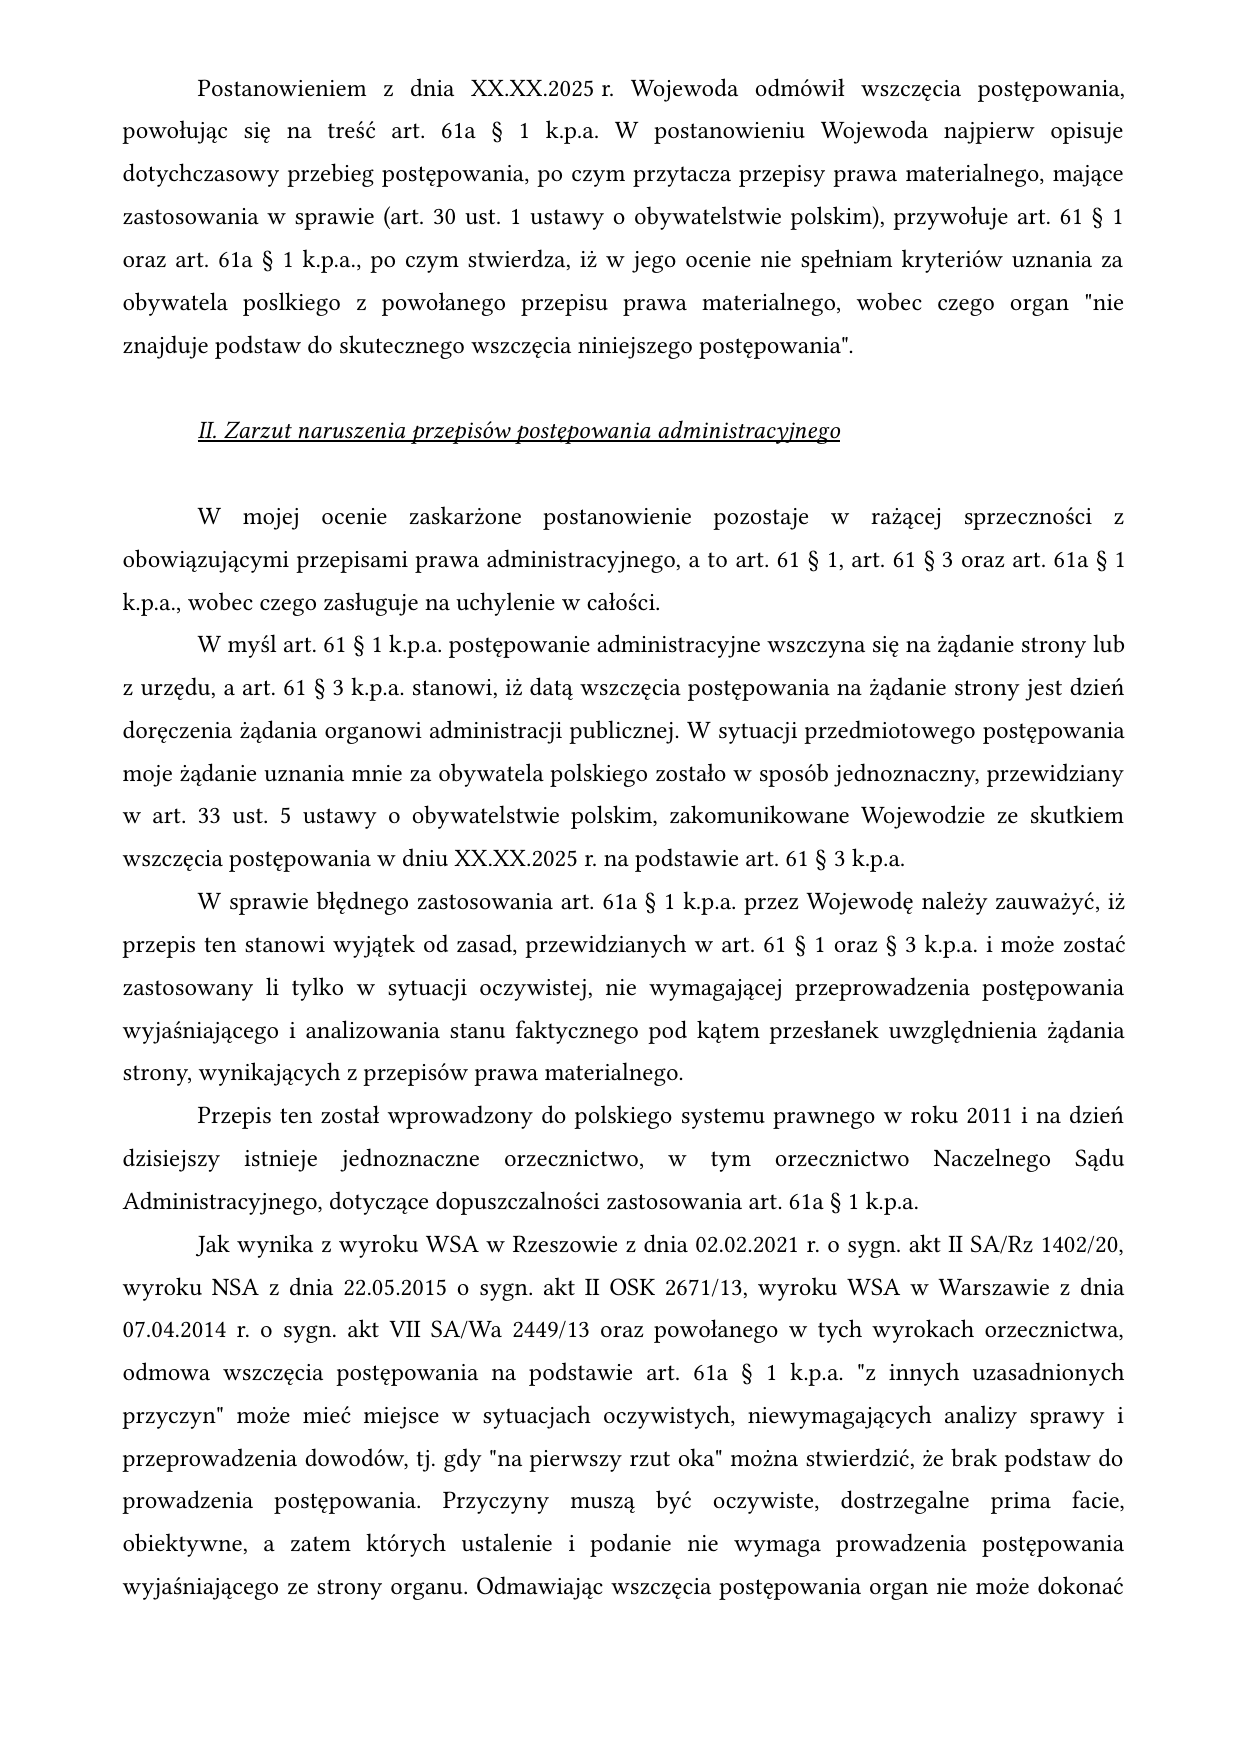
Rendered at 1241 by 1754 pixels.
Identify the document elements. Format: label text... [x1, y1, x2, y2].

text Postanowieniem z dnia XX.XX.2025 r. Wojewoda odmówił wszczęcia postępowania, powołując się na treść art. 61a § 1 k.p.a. W postanowieniu Wojewoda najpierw opisuje dotychczasowy przebieg postępowania, po czym przytacza przepisy prawa materialnego, mające zastosowania w sprawie (art. 30 ust. 1 ustawy o obywatelstwie polskim), przywołuje art. 61 § 1 oraz art. 61a § 1 k.p.a., po czym stwierdza, iż w jego ocenie nie spełniam kryteriów uznania za obywatela poslkiego z powołanego przepisu prawa materialnego, wobec czego organ "nie znajduje podstaw do skutecznego wszczęcia niniejszego postępowania". [122, 74, 1126, 359]
text W myśl art. 61 § 1 k.p.a. postępowanie administracyjne wszczyna się na żądanie strony lub z urzędu, a art. 61 § 3 k.p.a. stanowi, iż datą wszczęcia postępowania na żądanie strony jest dzień doręczenia żądania organowi administracji publicznej. W sytuacji przedmiotowego postępowania moje żądanie uznania mnie za obywatela polskiego zostało w sposób jednoznaczny, przewidziany w art. 33 ust. 5 ustawy o obywatelstwie polskim, zakomunikowane Wojewodzie ze skutkiem wszczęcia postępowania w dniu XX.XX.2025 r. na podstawie art. 61 § 3 k.p.a. [122, 630, 1126, 873]
text W sprawie błędnego zastosowania art. 61a § 1 k.p.a. przez Wojewodę należy zauważyć, iż przepis ten stanowi wyjątek od zasad, przewidzianych w art. 61 § 1 oraz § 3 k.p.a. i może zostać zastosowany li tylko w sytuacji oczywistej, nie wymagającej przeprowadzenia postępowania wyjaśniającego i analizowania stanu faktycznego pod kątem przesłanek uwzględnienia żądania strony, wynikających z przepisów prawa materialnego. [122, 887, 1126, 1087]
text Jak wynika z wyroku WSA w Rzeszowie z dnia 02.02.2021 r. o sygn. akt II SA/Rz 1402/20, wyroku NSA z dnia 22.05.2015 o sygn. akt II OSK 2671/13, wyroku WSA w Warszawie z dnia 07.04.2014 r. o sygn. akt VII SA/Wa 2449/13 oraz powołanego w tych wyrokach orzecznictwa, odmowa wszczęcia postępowania na podstawie art. 61a § 1 k.p.a. "z innych uzasadnionych przyczyn" może mieć miejsce w sytuacjach oczywistych, niewymagających analizy sprawy i przeprowadzenia dowodów, tj. gdy "na pierwszy rzut oka" można stwierdzić, że brak podstaw do prowadzenia postępowania. Przyczyny muszą być oczywiste, dostrzegalne prima facie, obiektywne, a zatem których ustalenie i podanie nie wymaga prowadzenia postępowania wyjaśniającego ze strony organu. Odmawiając wszczęcia postępowania organ nie może dokonać [122, 1230, 1126, 1601]
text W mojej ocenie zaskarżone postanowienie pozostaje w rażącej sprzeczności z obowiązującymi przepisami prawa administracyjnego, a to art. 61 § 1, art. 61 § 3 oraz art. 61a § 1 k.p.a., wobec czego zasługuje na uchylenie w całości. [122, 502, 1126, 616]
text Przepis ten został wprowadzony do polskiego systemu prawnego w roku 2011 i na dzień dzisiejszy istnieje jednoznaczne orzecznictwo, w tym orzecznictwo Naczelnego Sądu Administracyjnego, dotyczące dopuszczalności zastosowania art. 61a § 1 k.p.a. [122, 1101, 1126, 1215]
text II. Zarzut naruszenia przepisów postępowania administracyjnego [122, 416, 1126, 445]
